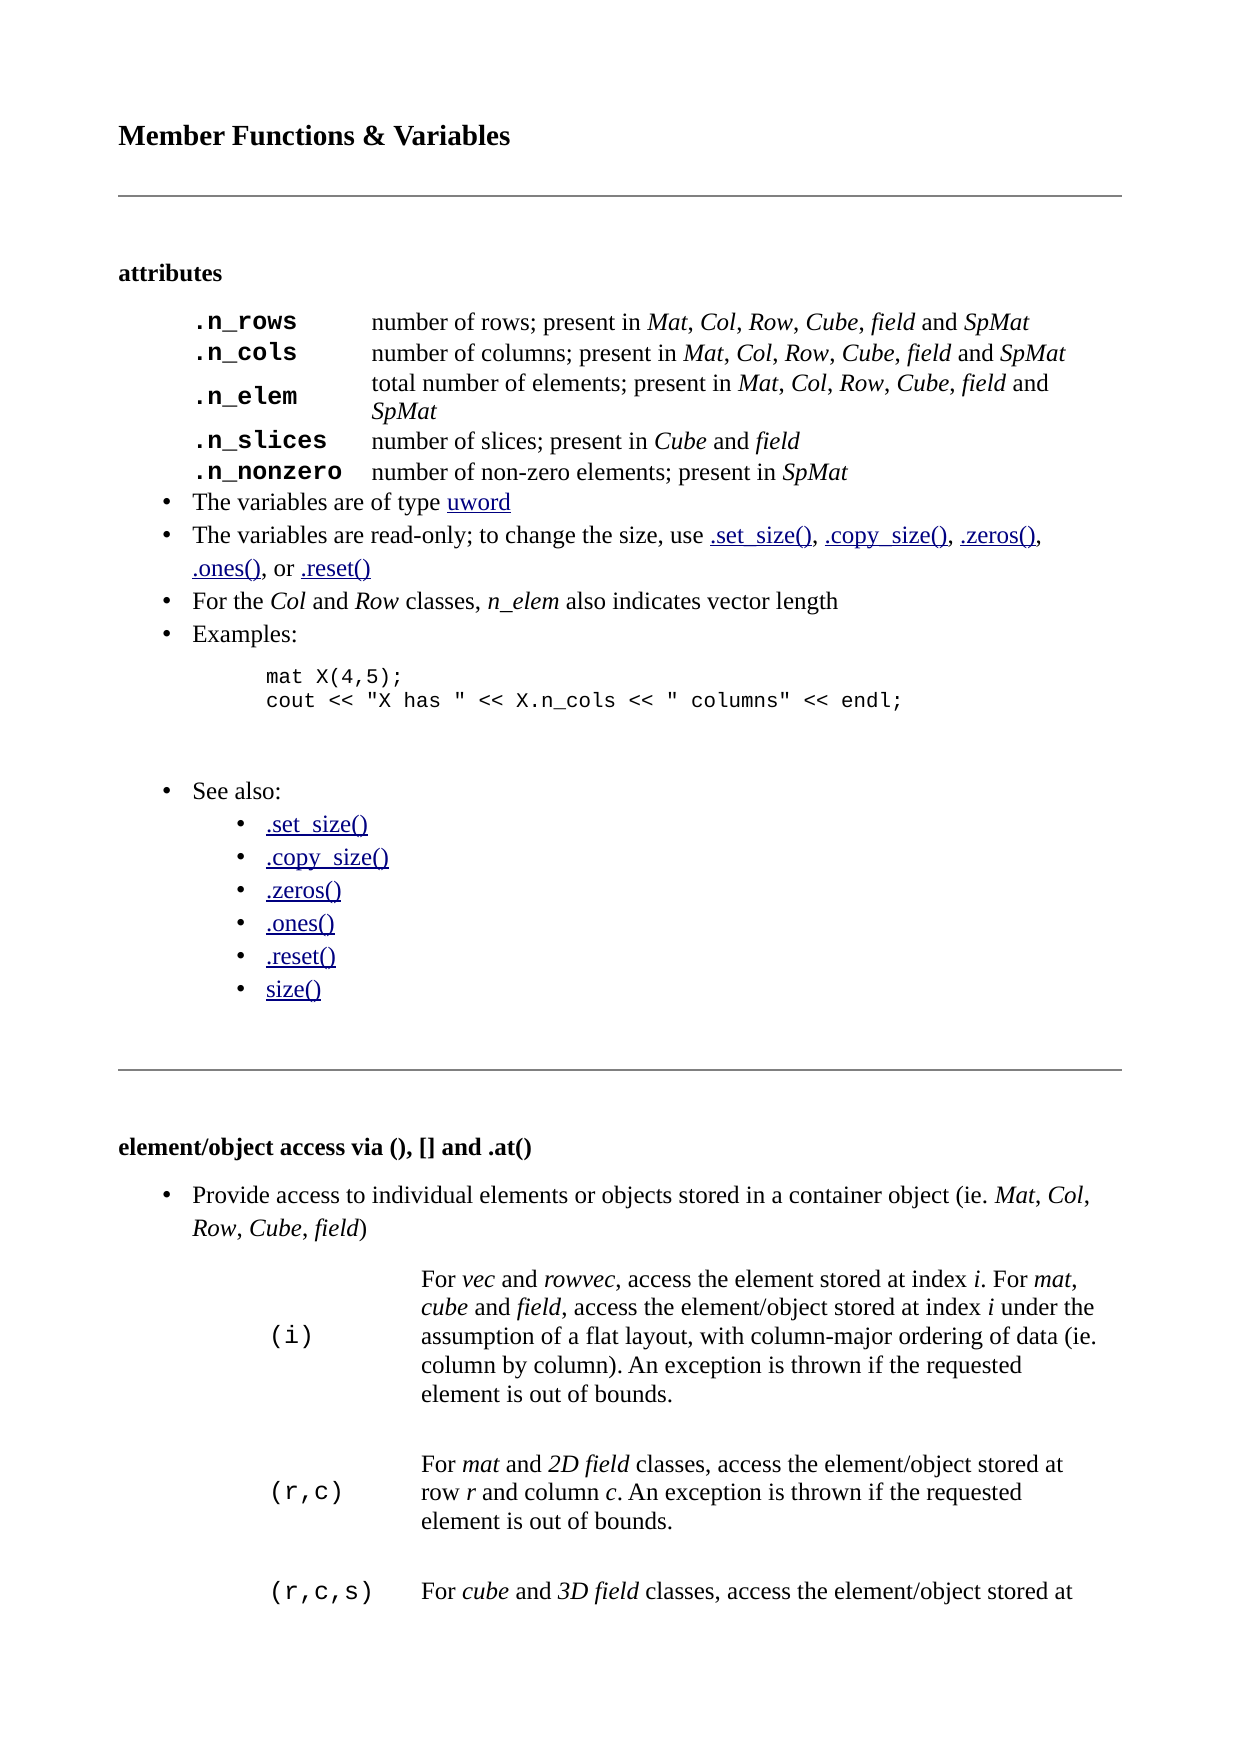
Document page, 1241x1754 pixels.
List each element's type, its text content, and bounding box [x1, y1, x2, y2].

table_cell [353, 425, 371, 456]
list cout << "X has " << X.n_cols << " columns" << endl; [236, 690, 1122, 714]
table_cell (r,c,s) [266, 1573, 402, 1610]
table_cell [1107, 1573, 1122, 1610]
table_cell [402, 1573, 418, 1610]
table_cell [402, 1446, 418, 1538]
table_cell [1107, 1538, 1122, 1573]
table_cell total number of elements; present in Mat, Col, Row, Cube, field and SpMat [371, 368, 1122, 425]
text element/object access via (), [] and .at() [118, 1132, 1122, 1161]
list Examples: [162, 619, 1122, 648]
list .reset() [236, 941, 1122, 970]
list .ones() [236, 908, 1122, 937]
table_header (i) [266, 1261, 402, 1411]
table_cell [353, 456, 371, 487]
table_header number of rows; present in Mat, Col, Row, Cube, field and SpMat [371, 306, 1122, 337]
table_cell number of slices; present in Cube and field [371, 425, 1122, 456]
table_cell For cube and 3D field classes, access the element/object stored at [418, 1573, 1107, 1610]
table_header [353, 306, 371, 337]
table_cell [1107, 1446, 1122, 1538]
list Provide access to individual elements or objects stored in a container object (ie. Mat, Col, Row, Cube, field) [162, 1180, 1122, 1242]
table_header .n_rows [192, 306, 353, 337]
table_header [402, 1261, 418, 1411]
table_cell number of non-zero elements; present in SpMat [371, 456, 1122, 487]
table_cell [1107, 1411, 1122, 1446]
list .zeros() [236, 875, 1122, 904]
table_cell [402, 1411, 418, 1446]
table_cell number of columns; present in Mat, Col, Row, Cube, field and SpMat [371, 337, 1122, 368]
table_cell [266, 1538, 402, 1573]
text attributes [118, 258, 1122, 287]
table_cell [418, 1538, 1107, 1573]
table_cell .n_slices [192, 425, 353, 456]
table_header For vec and rowvec, access the element stored at index i. For mat, cube and field, access the element/object stored at index i under the assumption of a flat layout, with column-major ordering of data (ie. column by column). An exception is thrown if the requested element is out of bounds. [418, 1261, 1107, 1411]
table_cell .n_nonzero [192, 456, 353, 487]
table_cell [353, 337, 371, 368]
list For the Col and Row classes, n_elem also indicates vector length [162, 586, 1122, 615]
table_cell [402, 1538, 418, 1573]
table_cell .n_cols [192, 337, 353, 368]
table_cell .n_elem [192, 368, 353, 425]
table_cell (r,c) [266, 1446, 402, 1538]
list The variables are read-only; to change the size, use .set_size(), .copy_size(), .zeros(), .ones(), or .reset() [162, 520, 1122, 582]
list size() [236, 974, 1122, 1003]
table_cell For mat and 2D field classes, access the element/object stored at row r and column c. An exception is thrown if the requested element is out of bounds. [418, 1446, 1107, 1538]
table_cell [418, 1411, 1107, 1446]
table_header [1107, 1261, 1122, 1411]
table_cell [353, 368, 371, 425]
list The variables are of type uword [162, 487, 1122, 516]
list .set_size() [236, 809, 1122, 838]
table_cell [266, 1411, 402, 1446]
list See also: [162, 776, 1122, 805]
list .copy_size() [236, 842, 1122, 871]
text Member Functions & Variables [118, 118, 1122, 152]
list mat X(4,5); [236, 667, 1122, 690]
